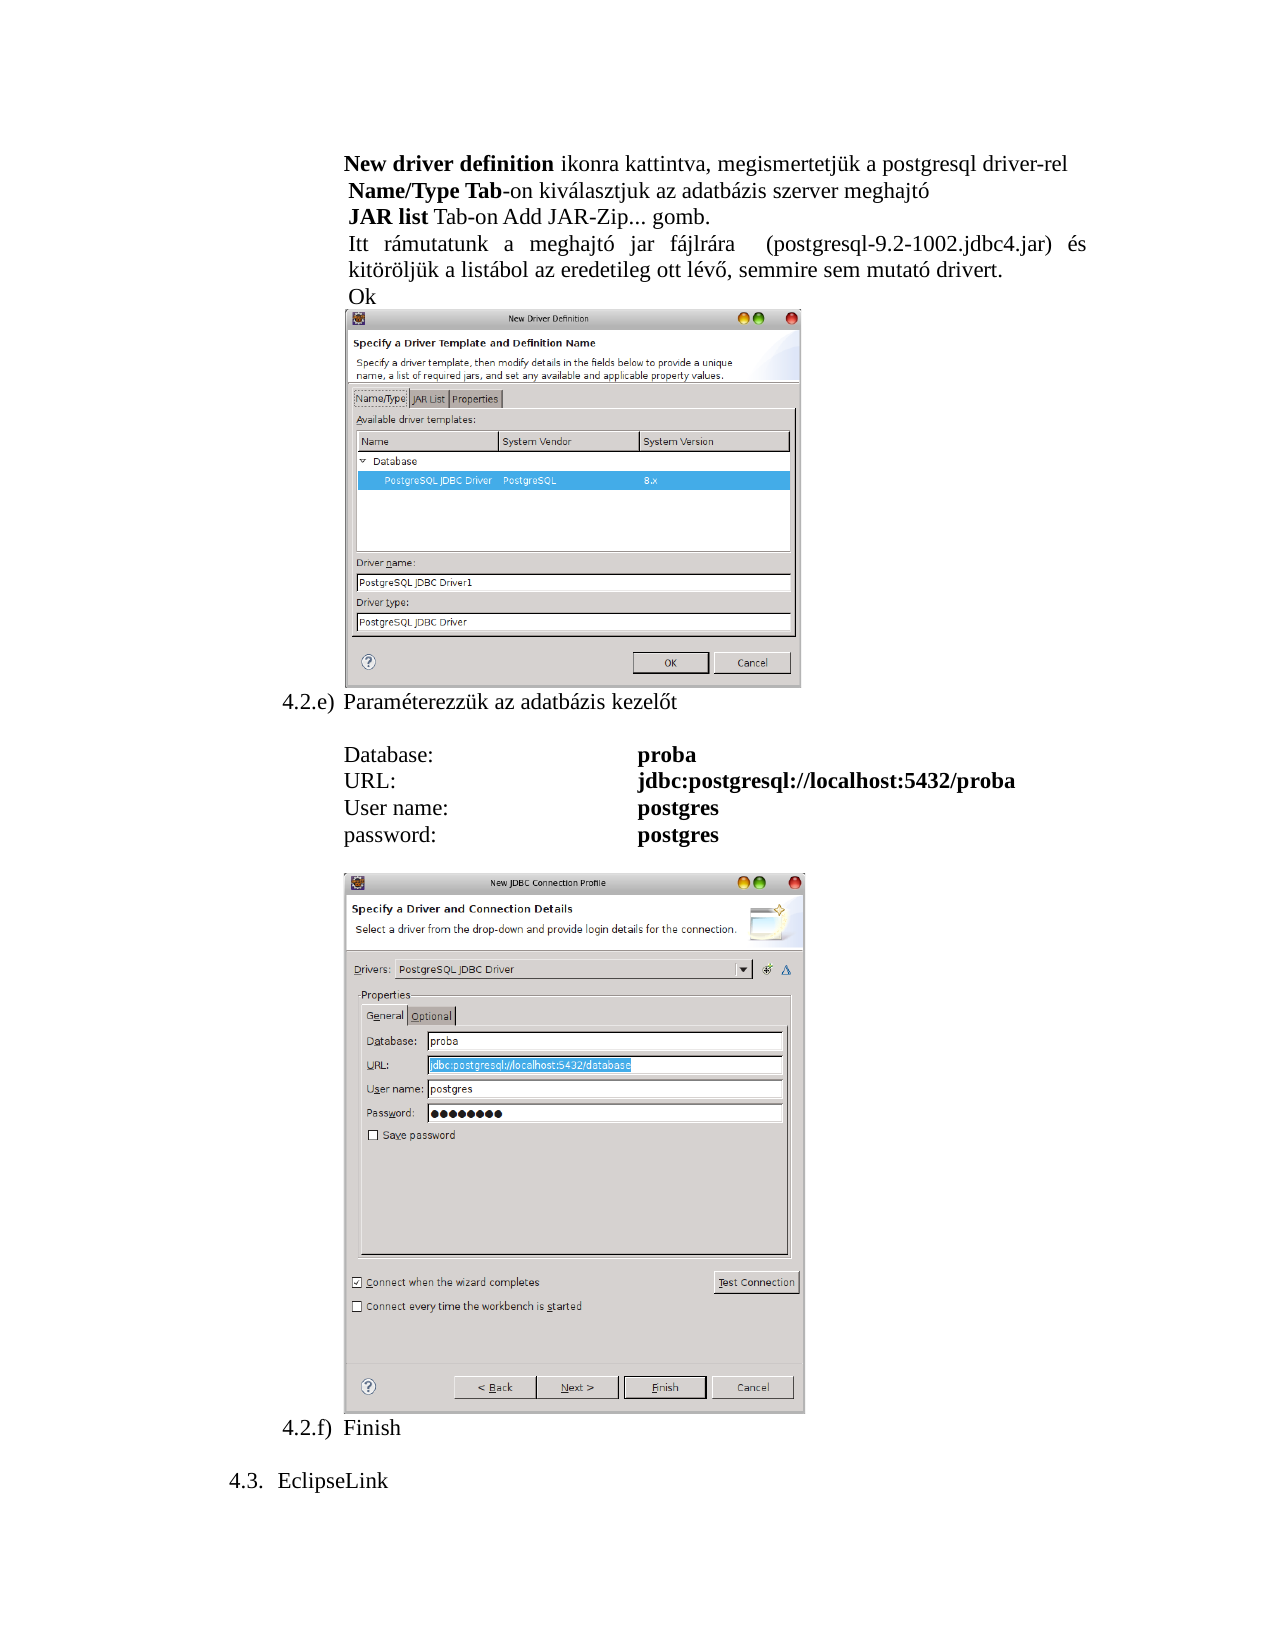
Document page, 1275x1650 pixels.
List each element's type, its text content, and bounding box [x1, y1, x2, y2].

picture [345, 309, 802, 688]
list Paraméterezzük az adatbázis kezelőt [276, 688, 1087, 714]
text Itt rámutatunk a meghajtó jar fájlrára (postgresql-9.2-1002.jdbc4.jar) és kitöröljük a listábol az eredetileg ott lévő, semmire sem mutató drivert. [348, 230, 1087, 283]
list Finish [276, 1414, 1087, 1440]
text Database: proba [344, 741, 1087, 767]
text JAR list Tab-on Add JAR-Zip... gomb. [348, 203, 1087, 230]
list New driver definition ikonra kattintva, megismertetjük a postgresql driver-rel [276, 150, 1087, 177]
text User name: postgres [344, 794, 1087, 821]
list EclipseLink [223, 1467, 1087, 1493]
text Ok [348, 283, 1087, 309]
text Name/Type Tab-on kiválasztjuk az adatbázis szerver meghajtó [348, 177, 1087, 203]
text URL: jdbc:postgresql://localhost:5432/proba [344, 767, 1087, 794]
text password: postgres [344, 821, 1087, 847]
picture [343, 873, 806, 1414]
